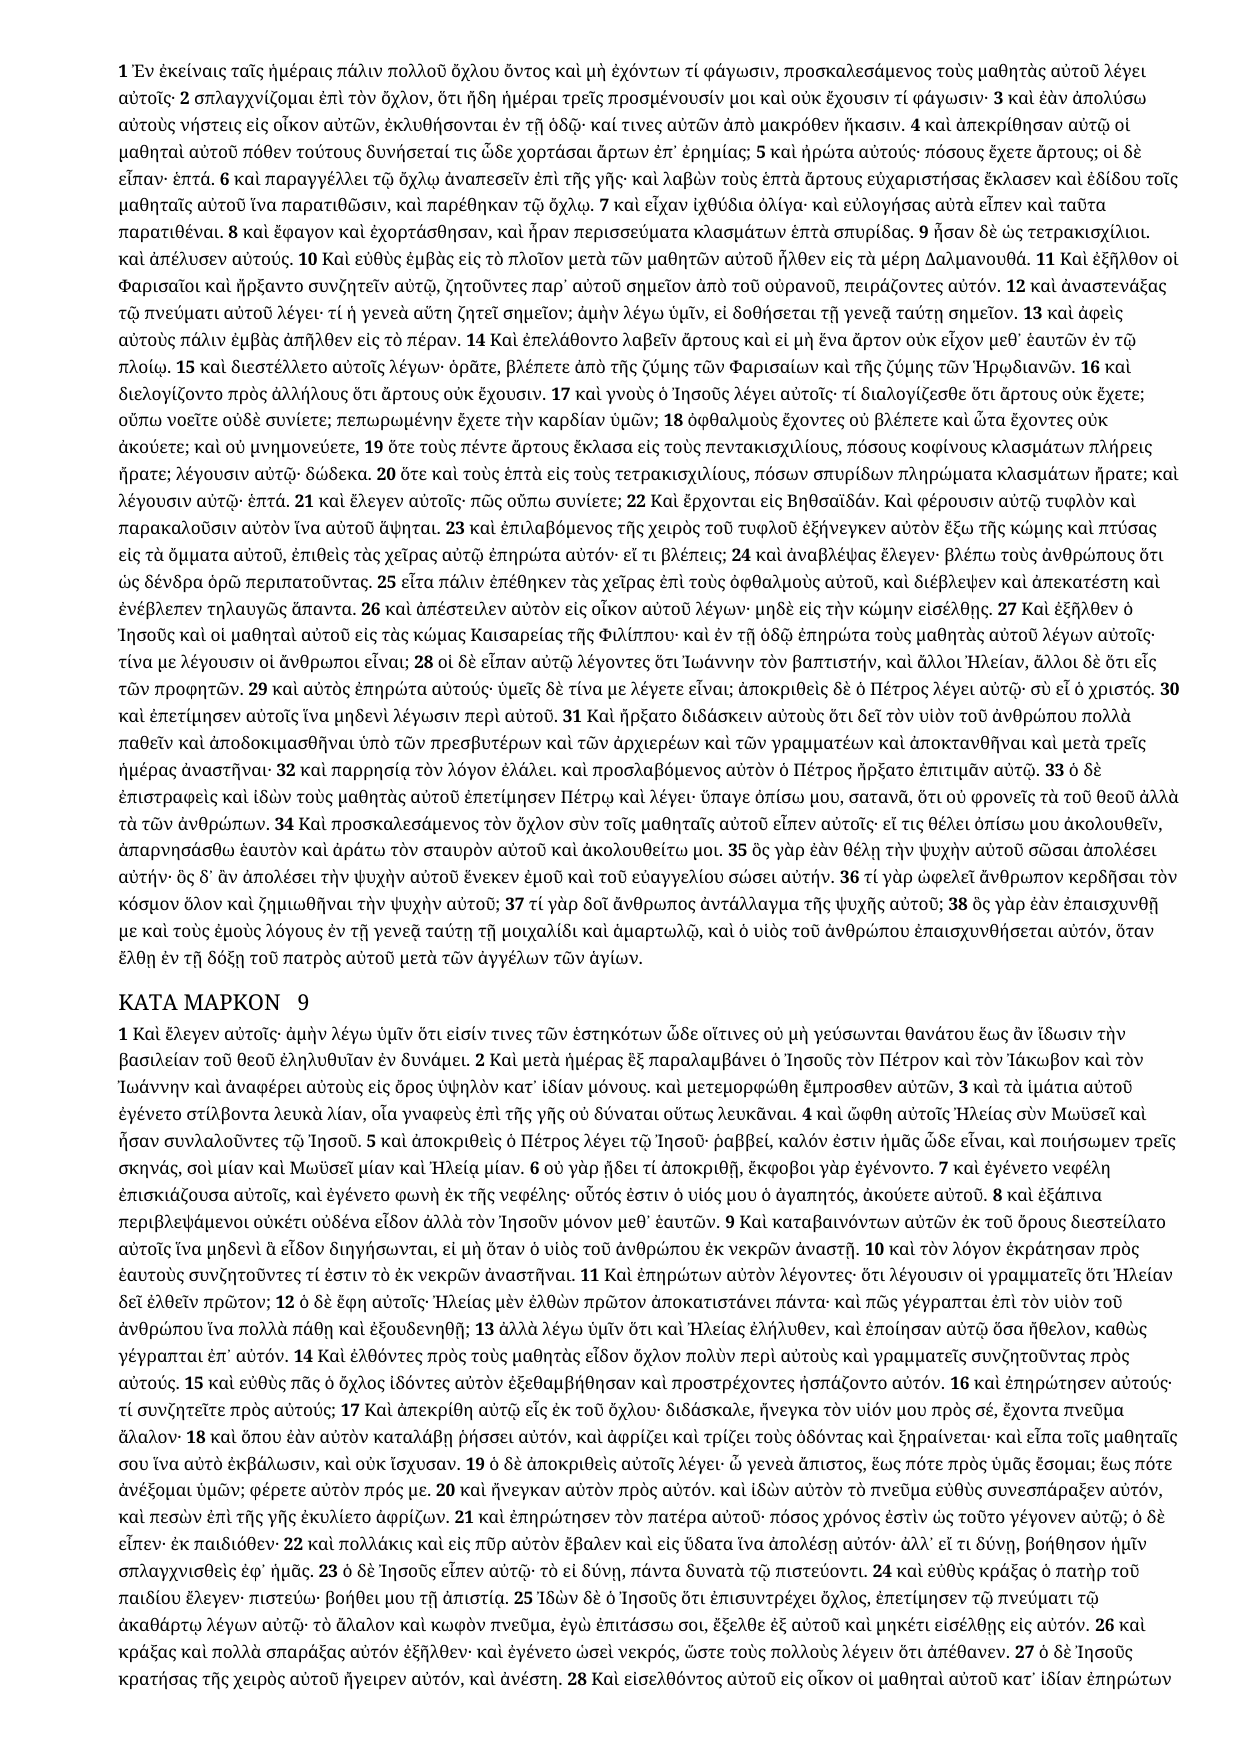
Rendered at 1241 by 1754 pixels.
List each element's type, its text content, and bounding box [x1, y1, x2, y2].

text 1 Καὶ ἔλεγεν αὐτοῖς· ἀμὴν λέγω ὑμῖν ὅτι εἰσίν τινες τῶν ἑστηκότων ὧδε οἵτινες οὐ μὴ γεύσωνται θανάτου ἕως ἂν ἴδωσιν τὴν βασιλείαν τοῦ θεοῦ ἐληλυθυῖαν ἐν δυνάμει. 2 Καὶ μετὰ ἡμέρας ἓξ παραλαμβάνει ὁ Ἰησοῦς τὸν Πέτρον καὶ τὸν Ἰάκωβον καὶ τὸν Ἰωάννην καὶ ἀναφέρει αὐτοὺς εἰς ὄρος ὑψηλὸν κατ᾽ ἰδίαν μόνους. καὶ μετεμορφώθη ἔμπροσθεν αὐτῶν, 3 καὶ τὰ ἱμάτια αὐτοῦ ἐγένετο στίλβοντα λευκὰ λίαν, οἷα γναφεὺς ἐπὶ τῆς γῆς οὐ δύναται οὕτως λευκᾶναι. 4 καὶ ὤφθη αὐτοῖς Ἠλείας σὺν Μωϋσεῖ καὶ ἦσαν συνλαλοῦντες τῷ Ἰησοῦ. 5 καὶ ἀποκριθεὶς ὁ Πέτρος λέγει τῷ Ἰησοῦ· ῥαββεί, καλόν ἐστιν ἡμᾶς ὧδε εἶναι, καὶ ποιήσωμεν τρεῖς σκηνάς, σοὶ μίαν καὶ Μωϋσεῖ μίαν καὶ Ἠλείᾳ μίαν. 6 οὐ γὰρ ᾔδει τί ἀποκριθῇ, ἔκφοβοι γὰρ ἐγένοντο. 7 καὶ ἐγένετο νεφέλη ἐπισκιάζουσα αὐτοῖς, καὶ ἐγένετο φωνὴ ἐκ τῆς νεφέλης· οὗτός ἐστιν ὁ υἱός μου ὁ ἀγαπητός, ἀκούετε αὐτοῦ. 8 καὶ ἐξάπινα περιβλεψάμενοι οὐκέτι οὐδένα εἶδον ἀλλὰ τὸν Ἰησοῦν μόνον μεθ᾽ ἑαυτῶν. 9 Καὶ καταβαινόντων αὐτῶν ἐκ τοῦ ὄρους διεστείλατο αὐτοῖς ἵνα μηδενὶ ἃ εἶδον διηγήσωνται, εἰ μὴ ὅταν ὁ υἱὸς τοῦ ἀνθρώπου ἐκ νεκρῶν ἀναστῇ. 10 καὶ τὸν λόγον ἐκράτησαν πρὸς ἑαυτοὺς συνζητοῦντες τί ἐστιν τὸ ἐκ νεκρῶν ἀναστῆναι. 11 Καὶ ἐπηρώτων αὐτὸν λέγοντες· ὅτι λέγουσιν οἱ γραμματεῖς ὅτι Ἠλείαν δεῖ ἐλθεῖν πρῶτον; 12 ὁ δὲ ἔφη αὐτοῖς· Ἠλείας μὲν ἐλθὼν πρῶτον ἀποκατιστάνει πάντα· καὶ πῶς γέγραπται ἐπὶ τὸν υἱὸν τοῦ ἀνθρώπου ἵνα πολλὰ πάθῃ καὶ ἐξουδενηθῇ; 13 ἀλλὰ λέγω ὑμῖν ὅτι καὶ Ἠλείας ἐλήλυθεν, καὶ ἐποίησαν αὐτῷ ὅσα ἤθελον, καθὼς γέγραπται ἐπ᾽ αὐτόν. 14 Καὶ ἐλθόντες πρὸς τοὺς μαθητὰς εἶδον ὄχλον πολὺν περὶ αὐτοὺς καὶ γραμματεῖς συνζητοῦντας πρὸς αὐτούς. 15 καὶ εὐθὺς πᾶς ὁ ὄχλος ἰδόντες αὐτὸν ἐξεθαμβήθησαν καὶ προστρέχοντες ἠσπάζοντο αὐτόν. 16 καὶ ἐπηρώτησεν αὐτούς· τί συνζητεῖτε πρὸς αὐτούς; 17 Καὶ ἀπεκρίθη αὐτῷ εἷς ἐκ τοῦ ὄχλου· διδάσκαλε, ἤνεγκα τὸν υἱόν μου πρὸς σέ, ἔχοντα πνεῦμα ἄλαλον· 18 καὶ ὅπου ἐὰν αὐτὸν καταλάβῃ ῥήσσει αὐτόν, καὶ ἀφρίζει καὶ τρίζει τοὺς ὀδόντας καὶ ξηραίνεται· καὶ εἶπα τοῖς μαθηταῖς σου ἵνα αὐτὸ ἐκβάλωσιν, καὶ οὐκ ἴσχυσαν. 19 ὁ δὲ ἀποκριθεὶς αὐτοῖς λέγει· ὦ γενεὰ ἄπιστος, ἕως πότε πρὸς ὑμᾶς ἔσομαι; ἕως πότε ἀνέξομαι ὑμῶν; φέρετε αὐτὸν πρός με. 20 καὶ ἤνεγκαν αὐτὸν πρὸς αὐτόν. καὶ ἰδὼν αὐτὸν τὸ πνεῦμα εὐθὺς συνεσπάραξεν αὐτόν, καὶ πεσὼν ἐπὶ τῆς γῆς ἐκυλίετο ἀφρίζων. 21 καὶ ἐπηρώτησεν τὸν πατέρα αὐτοῦ· πόσος χρόνος ἐστὶν ὡς τοῦτο γέγονεν αὐτῷ; ὁ δὲ εἶπεν· ἐκ παιδιόθεν· 22 καὶ πολλάκις καὶ εἰς πῦρ αὐτὸν ἔβαλεν καὶ εἰς ὕδατα ἵνα ἀπολέσῃ αὐτόν· ἀλλ᾽ εἴ τι δύνῃ, βοήθησον ἡμῖν σπλαγχνισθεὶς ἐφ᾽ ἡμᾶς. 23 ὁ δὲ Ἰησοῦς εἶπεν αὐτῷ· τὸ εἰ δύνῃ, πάντα δυνατὰ τῷ πιστεύοντι. 24 καὶ εὐθὺς κράξας ὁ πατὴρ τοῦ παιδίου ἔλεγεν· πιστεύω· βοήθει μου τῇ ἀπιστίᾳ. 25 Ἰδὼν δὲ ὁ Ἰησοῦς ὅτι ἐπισυντρέχει ὄχλος, ἐπετίμησεν τῷ πνεύματι τῷ ἀκαθάρτῳ λέγων αὐτῷ· τὸ ἄλαλον καὶ κωφὸν πνεῦμα, ἐγὼ ἐπιτάσσω σοι, ἔξελθε ἐξ αὐτοῦ καὶ μηκέτι εἰσέλθῃς εἰς αὐτόν. 26 καὶ κράξας καὶ πολλὰ σπαράξας αὐτόν ἐξῆλθεν· καὶ ἐγένετο ὡσεὶ νεκρός, ὥστε τοὺς πολλοὺς λέγειν ὅτι ἀπέθανεν. 27 ὁ δὲ Ἰησοῦς κρατήσας τῆς χειρὸς αὐτοῦ ἤγειρεν αὐτόν, καὶ ἀνέστη. 28 Καὶ εἰσελθόντος αὐτοῦ εἰς οἶκον οἱ μαθηταὶ αὐτοῦ κατ᾽ ἰδίαν ἐπηρώτων [118, 1022, 1181, 1690]
text ΚΑΤΑ ΜΑΡΚΟΝ 9 [118, 987, 1181, 1017]
text 1 Ἐν ἐκείναις ταῖς ἡμέραις πάλιν πολλοῦ ὄχλου ὄντος καὶ μὴ ἐχόντων τί φάγωσιν, προσκαλεσάμενος τοὺς μαθητὰς αὐτοῦ λέγει αὐτοῖς· 2 σπλαγχνίζομαι ἐπὶ τὸν ὄχλον, ὅτι ἤδη ἡμέραι τρεῖς προσμένουσίν μοι καὶ οὐκ ἔχουσιν τί φάγωσιν· 3 καὶ ἐὰν ἀπολύσω αὐτοὺς νήστεις εἰς οἶκον αὐτῶν, ἐκλυθήσονται ἐν τῇ ὁδῷ· καί τινες αὐτῶν ἀπὸ μακρόθεν ἥκασιν. 4 καὶ ἀπεκρίθησαν αὐτῷ οἱ μαθηταὶ αὐτοῦ πόθεν τούτους δυνήσεταί τις ὧδε χορτάσαι ἄρτων ἐπ᾽ ἐρημίας; 5 καὶ ἠρώτα αὐτούς· πόσους ἔχετε ἄρτους; οἱ δὲ εἶπαν· ἑπτά. 6 καὶ παραγγέλλει τῷ ὄχλῳ ἀναπεσεῖν ἐπὶ τῆς γῆς· καὶ λαβὼν τοὺς ἑπτὰ ἄρτους εὐχαριστήσας ἔκλασεν καὶ ἐδίδου τοῖς μαθηταῖς αὐτοῦ ἵνα παρατιθῶσιν, καὶ παρέθηκαν τῷ ὄχλῳ. 7 καὶ εἶχαν ἰχθύδια ὀλίγα· καὶ εὐλογήσας αὐτὰ εἶπεν καὶ ταῦτα παρατιθέναι. 8 καὶ ἔφαγον καὶ ἐχορτάσθησαν, καὶ ἦραν περισσεύματα κλασμάτων ἑπτὰ σπυρίδας. 9 ἦσαν δὲ ὡς τετρακισχίλιοι. καὶ ἀπέλυσεν αὐτούς. 10 Καὶ εὐθὺς ἐμβὰς εἰς τὸ πλοῖον μετὰ τῶν μαθητῶν αὐτοῦ ἦλθεν εἰς τὰ μέρη Δαλμανουθά. 11 Καὶ ἐξῆλθον οἱ Φαρισαῖοι καὶ ἤρξαντο συνζητεῖν αὐτῷ, ζητοῦντες παρ᾽ αὐτοῦ σημεῖον ἀπὸ τοῦ οὐρανοῦ, πειράζοντες αὐτόν. 12 καὶ ἀναστενάξας τῷ πνεύματι αὐτοῦ λέγει· τί ἡ γενεὰ αὕτη ζητεῖ σημεῖον; ἀμὴν λέγω ὑμῖν, εἰ δοθήσεται τῇ γενεᾷ ταύτῃ σημεῖον. 13 καὶ ἀφεὶς αὐτοὺς πάλιν ἐμβὰς ἀπῆλθεν εἰς τὸ πέραν. 14 Καὶ ἐπελάθοντο λαβεῖν ἄρτους καὶ εἰ μὴ ἕνα ἄρτον οὐκ εἶχον μεθ᾽ ἑαυτῶν ἐν τῷ πλοίῳ. 15 καὶ διεστέλλετο αὐτοῖς λέγων· ὁρᾶτε, βλέπετε ἀπὸ τῆς ζύμης τῶν Φαρισαίων καὶ τῆς ζύμης τῶν Ἡρῳδιανῶν. 16 καὶ διελογίζοντο πρὸς ἀλλήλους ὅτι ἄρτους οὐκ ἔχουσιν. 17 καὶ γνοὺς ὁ Ἰησοῦς λέγει αὐτοῖς· τί διαλογίζεσθε ὅτι ἄρτους οὐκ ἔχετε; οὔπω νοεῖτε οὐδὲ συνίετε; πεπωρωμένην ἔχετε τὴν καρδίαν ὑμῶν; 18 ὀφθαλμοὺς ἔχοντες οὐ βλέπετε καὶ ὦτα ἔχοντες οὐκ ἀκούετε; καὶ οὐ μνημονεύετε, 19 ὅτε τοὺς πέντε ἄρτους ἔκλασα εἰς τοὺς πεντακισχιλίους, πόσους κοφίνους κλασμάτων πλήρεις ἤρατε; λέγουσιν αὐτῷ· δώδεκα. 20 ὅτε καὶ τοὺς ἑπτὰ εἰς τοὺς τετρακισχιλίους, πόσων σπυρίδων πληρώματα κλασμάτων ἤρατε; καὶ λέγουσιν αὐτῷ· ἑπτά. 21 καὶ ἔλεγεν αὐτοῖς· πῶς οὔπω συνίετε; 22 Καὶ ἔρχονται εἰς Βηθσαϊδάν. Καὶ φέρουσιν αὐτῷ τυφλὸν καὶ παρακαλοῦσιν αὐτὸν ἵνα αὐτοῦ ἅψηται. 23 καὶ ἐπιλαβόμενος τῆς χειρὸς τοῦ τυφλοῦ ἐξήνεγκεν αὐτὸν ἔξω τῆς κώμης καὶ πτύσας εἰς τὰ ὄμματα αὐτοῦ, ἐπιθεὶς τὰς χεῖρας αὐτῷ ἐπηρώτα αὐτόν· εἴ τι βλέπεις; 24 καὶ ἀναβλέψας ἔλεγεν· βλέπω τοὺς ἀνθρώπους ὅτι ὡς δένδρα ὁρῶ περιπατοῦντας. 25 εἶτα πάλιν ἐπέθηκεν τὰς χεῖρας ἐπὶ τοὺς ὀφθαλμοὺς αὐτοῦ, καὶ διέβλεψεν καὶ ἀπεκατέστη καὶ ἐνέβλεπεν τηλαυγῶς ἅπαντα. 26 καὶ ἀπέστειλεν αὐτὸν εἰς οἶκον αὐτοῦ λέγων· μηδὲ εἰς τὴν κώμην εἰσέλθῃς. 27 Καὶ ἐξῆλθεν ὁ Ἰησοῦς καὶ οἱ μαθηταὶ αὐτοῦ εἰς τὰς κώμας Καισαρείας τῆς Φιλίππου· καὶ ἐν τῇ ὁδῷ ἐπηρώτα τοὺς μαθητὰς αὐτοῦ λέγων αὐτοῖς· τίνα με λέγουσιν οἱ ἄνθρωποι εἶναι; 28 οἱ δὲ εἶπαν αὐτῷ λέγοντες ὅτι Ἰωάννην τὸν βαπτιστήν, καὶ ἄλλοι Ἠλείαν, ἄλλοι δὲ ὅτι εἷς τῶν προφητῶν. 29 καὶ αὐτὸς ἐπηρώτα αὐτούς· ὑμεῖς δὲ τίνα με λέγετε εἶναι; ἀποκριθεὶς δὲ ὁ Πέτρος λέγει αὐτῷ· σὺ εἶ ὁ χριστός. 30 καὶ ἐπετίμησεν αὐτοῖς ἵνα μηδενὶ λέγωσιν περὶ αὐτοῦ. 31 Καὶ ἤρξατο διδάσκειν αὐτοὺς ὅτι δεῖ τὸν υἱὸν τοῦ ἀνθρώπου πολλὰ παθεῖν καὶ ἀποδοκιμασθῆναι ὑπὸ τῶν πρεσβυτέρων καὶ τῶν ἀρχιερέων καὶ τῶν γραμματέων καὶ ἀποκτανθῆναι καὶ μετὰ τρεῖς ἡμέρας ἀναστῆναι· 32 καὶ παρρησίᾳ τὸν λόγον ἐλάλει. καὶ προσλαβόμενος αὐτὸν ὁ Πέτρος ἤρξατο ἐπιτιμᾶν αὐτῷ. 33 ὁ δὲ ἐπιστραφεὶς καὶ ἰδὼν τοὺς μαθητὰς αὐτοῦ ἐπετίμησεν Πέτρῳ καὶ λέγει· ὕπαγε ὀπίσω μου, σατανᾶ, ὅτι οὐ φρονεῖς τὰ τοῦ θεοῦ ἀλλὰ τὰ τῶν ἀνθρώπων. 34 Καὶ προσκαλεσάμενος τὸν ὄχλον σὺν τοῖς μαθηταῖς αὐτοῦ εἶπεν αὐτοῖς· εἴ τις θέλει ὀπίσω μου ἀκολουθεῖν, ἀπαρνησάσθω ἑαυτὸν καὶ ἀράτω τὸν σταυρὸν αὐτοῦ καὶ ἀκολουθείτω μοι. 35 ὃς γὰρ ἐὰν θέλῃ τὴν ψυχὴν αὐτοῦ σῶσαι ἀπολέσει αὐτήν· ὃς δ᾽ ἂν ἀπολέσει τὴν ψυχὴν αὐτοῦ ἕνεκεν ἐμοῦ καὶ τοῦ εὐαγγελίου σώσει αὐτήν. 36 τί γὰρ ὠφελεῖ ἄνθρωπον κερδῆσαι τὸν κόσμον ὅλον καὶ ζημιωθῆναι τὴν ψυχὴν αὐτοῦ; 37 τί γὰρ δοῖ ἄνθρωπος ἀντάλλαγμα τῆς ψυχῆς αὐτοῦ; 38 ὃς γὰρ ἐὰν ἐπαισχυνθῇ με καὶ τοὺς ἐμοὺς λόγους ἐν τῇ γενεᾷ ταύτῃ τῇ μοιχαλίδι καὶ ἁμαρτωλῷ, καὶ ὁ υἱὸς τοῦ ἀνθρώπου ἐπαισχυνθήσεται αὐτόν, ὅταν ἔλθῃ ἐν τῇ δόξῃ τοῦ πατρὸς αὐτοῦ μετὰ τῶν ἀγγέλων τῶν ἁγίων. [118, 59, 1181, 969]
